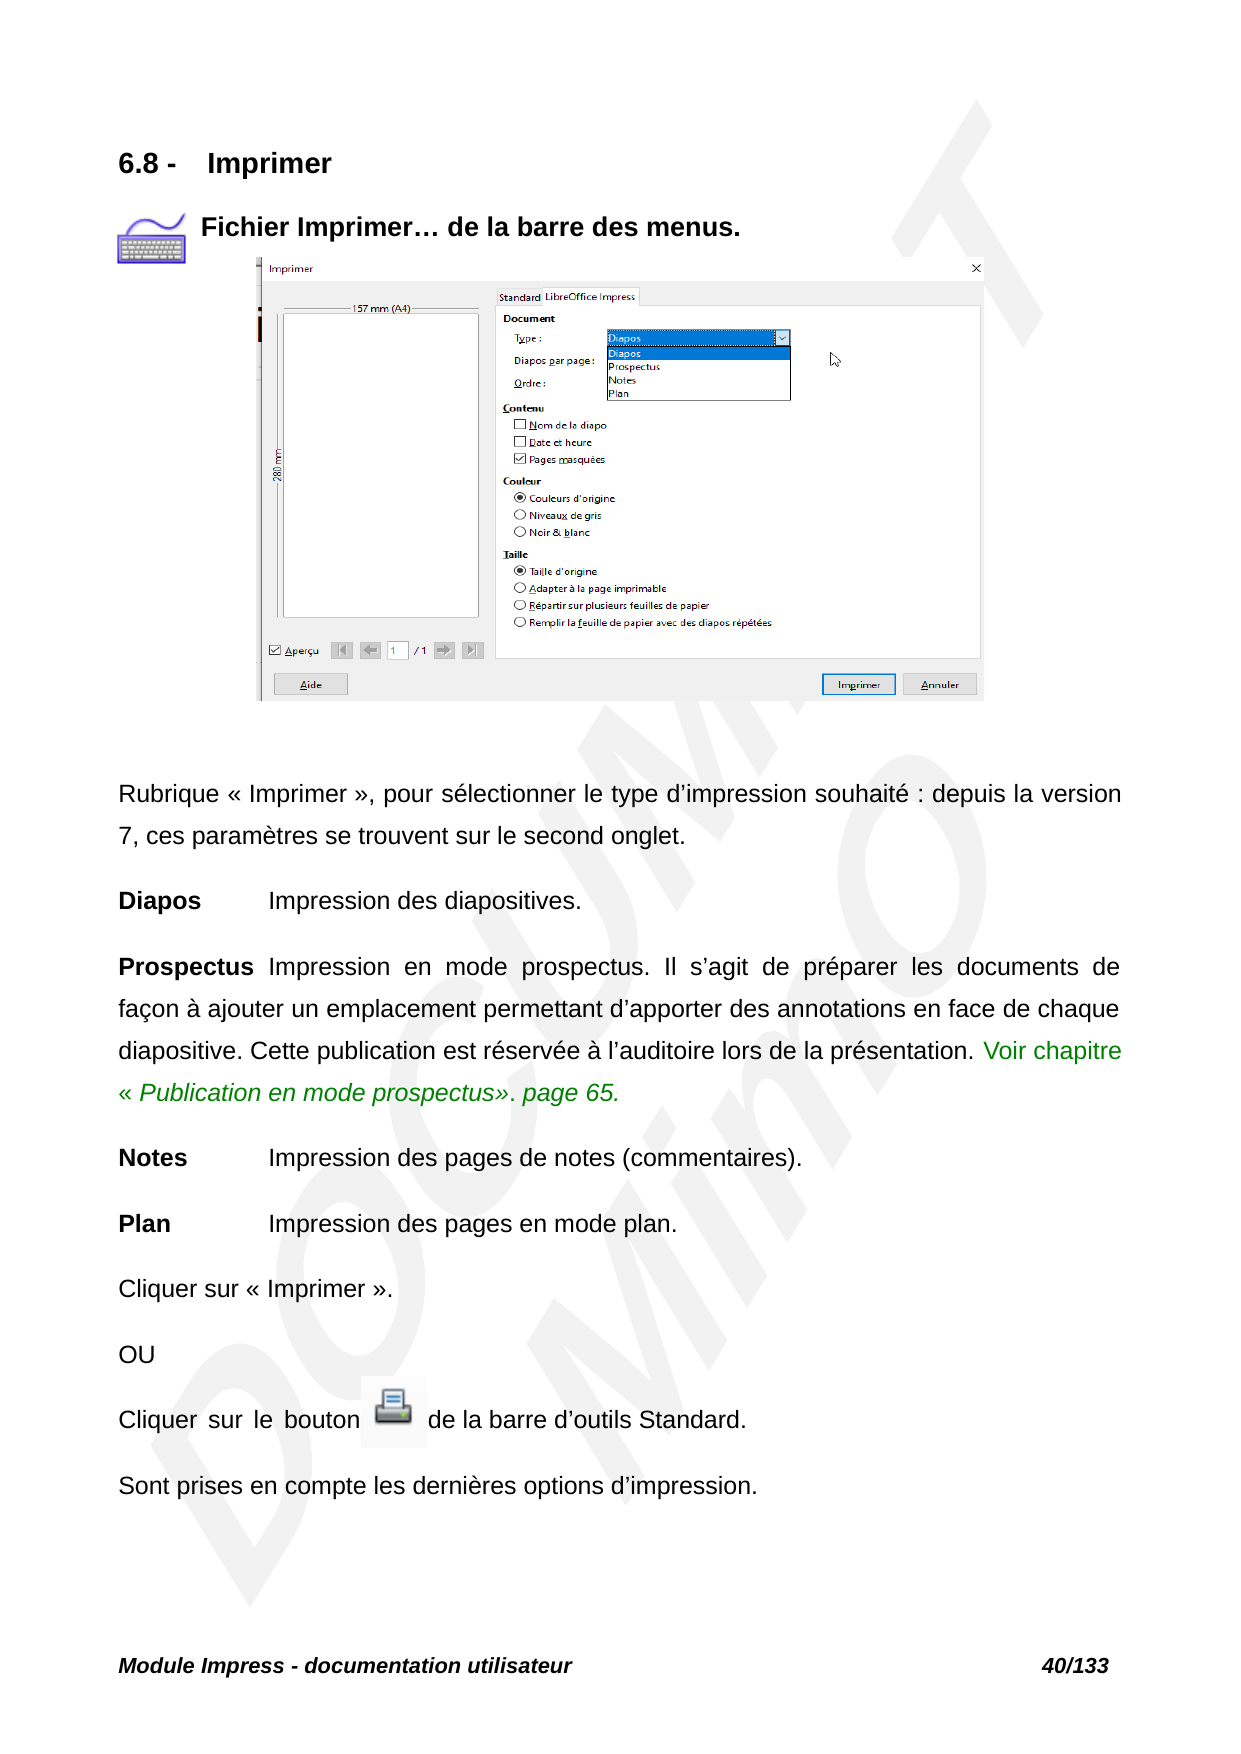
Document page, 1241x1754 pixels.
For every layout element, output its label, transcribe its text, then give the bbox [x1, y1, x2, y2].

text Cliquer sur le bouton [118, 1406, 360, 1434]
picture [360, 1376, 428, 1448]
text Prospectus Impression en mode prospectus. Il s’agit de préparer les documents de façon à ajouter un emplacement permettant d’apporter des annotations en face de chaque diapositive. Cette publication est réservée à l’auditoire lors de la présentation. Voir chapitre « Publication en mode prospectus». page 65. [118, 953, 1122, 1106]
text Diapos Impression des diapositives. [118, 887, 1122, 915]
text Notes Impression des pages de notes (commentaires). [118, 1144, 1122, 1172]
text Cliquer sur « Imprimer ». [118, 1275, 1122, 1303]
text Sont prises en compte les dernières options d’impression. [118, 1471, 1122, 1499]
text Fichier Imprimer… de la barre des menus. [189, 212, 1122, 242]
subtitle Imprimer [118, 147, 1122, 180]
text Rubrique « Imprimer », pour sélectionner le type d’impression souhaité : depuis la version 7, ces paramètres se trouvent sur le second onglet. [118, 780, 1122, 849]
text Plan Impression des pages en mode plan. [118, 1209, 1122, 1237]
picture [113, 202, 189, 278]
text OU [118, 1340, 1122, 1368]
text de la barre d’outils Standard. [428, 1406, 1122, 1434]
